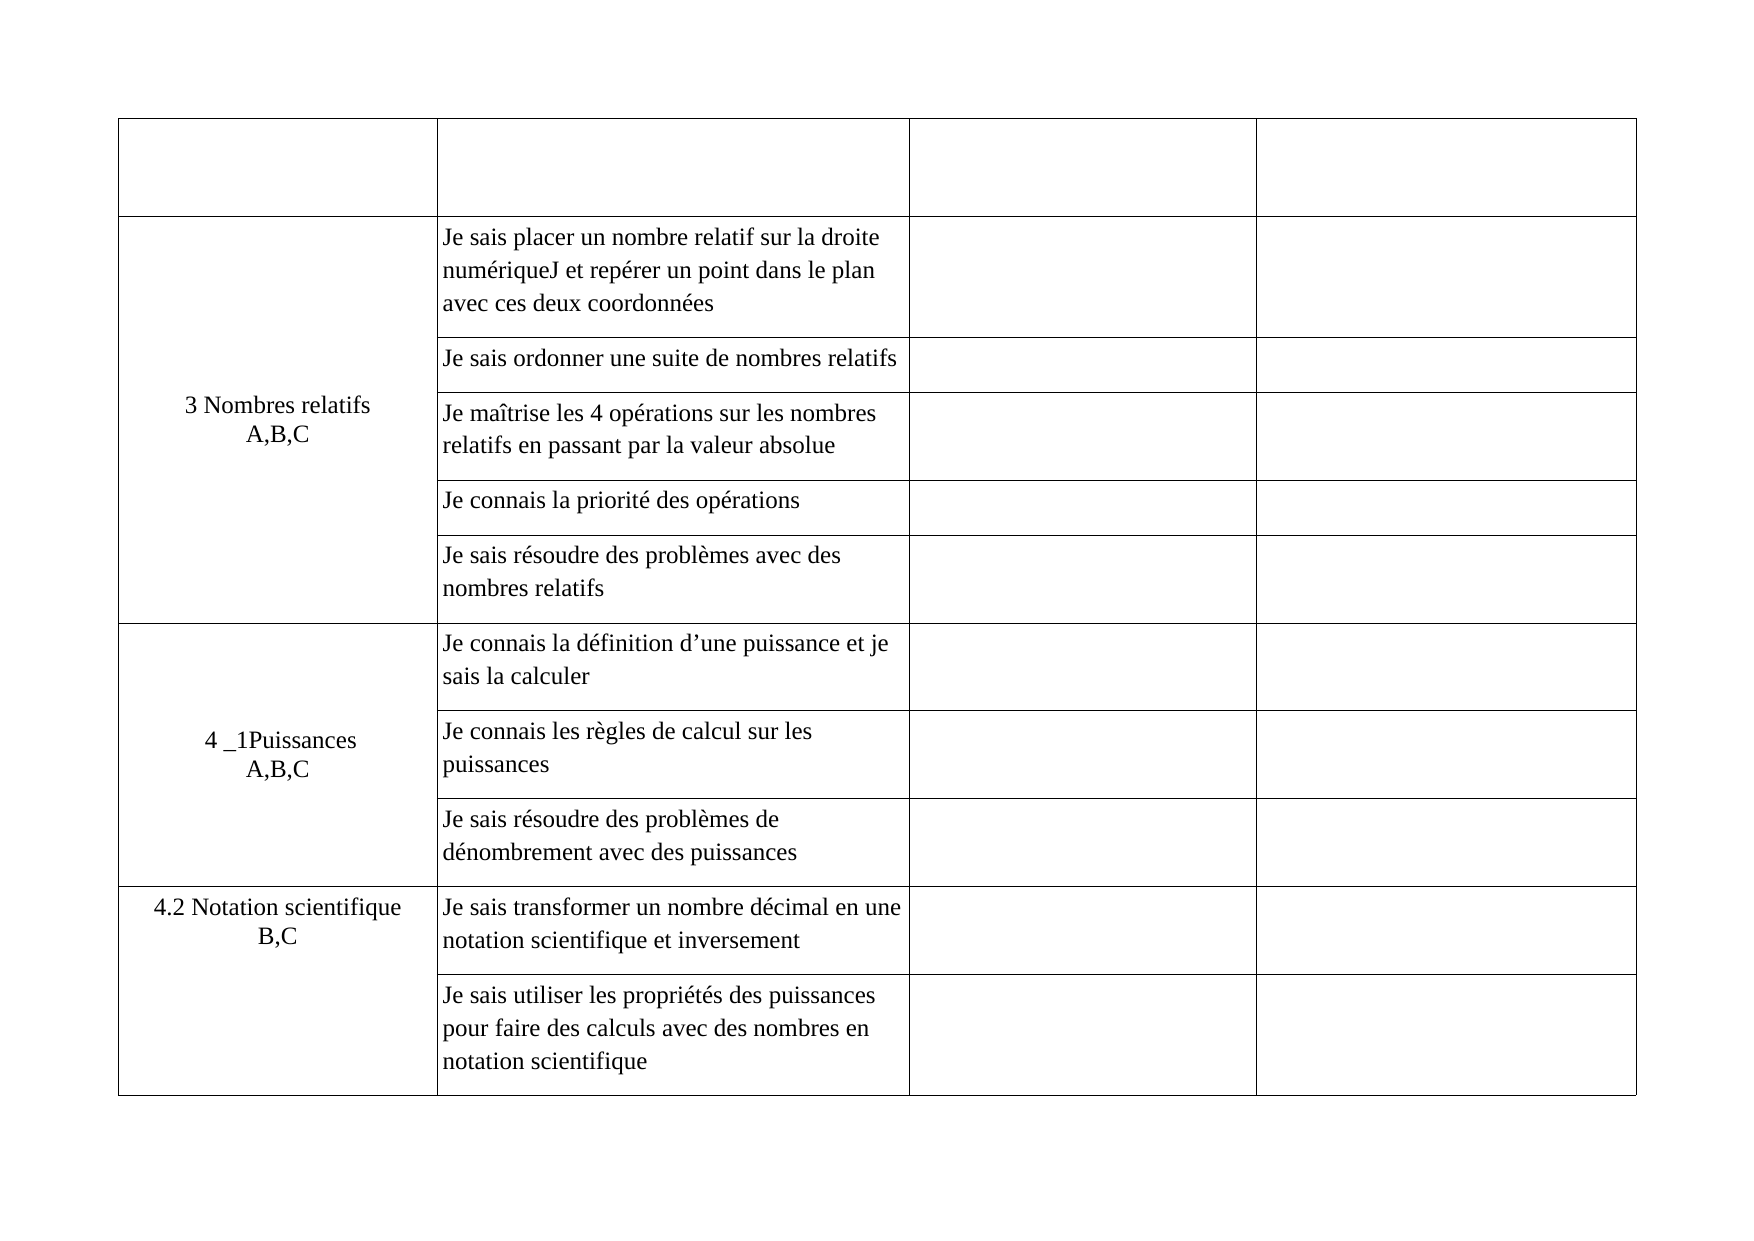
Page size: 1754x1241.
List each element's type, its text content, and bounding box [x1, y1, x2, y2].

table_cell [910, 975, 1256, 1095]
table_cell [1257, 338, 1636, 392]
table_cell Je sais utiliser les propriétés des puissances pour faire des calculs avec des nombres en notation scientifique [438, 975, 909, 1095]
table_cell [1257, 481, 1636, 534]
table_cell [910, 624, 1256, 710]
table_cell [910, 799, 1256, 886]
table_cell Je sais résoudre des problèmes avec des nombres relatifs [438, 536, 909, 622]
table_cell [910, 887, 1256, 974]
table_cell [910, 481, 1256, 534]
table_cell [119, 119, 437, 216]
table_cell [910, 393, 1256, 480]
table_cell [1257, 975, 1636, 1095]
table_cell [1257, 536, 1636, 622]
table_cell [1257, 119, 1636, 216]
table_cell Je sais transformer un nombre décimal en une notation scientifique et inversement [438, 887, 909, 974]
table_cell [438, 119, 909, 216]
table_cell [910, 338, 1256, 392]
table_cell Je connais la priorité des opérations [438, 481, 909, 534]
table_cell [1257, 887, 1636, 974]
table_cell [1257, 393, 1636, 480]
table_cell Je connais les règles de calcul sur les puissances [438, 711, 909, 798]
table_cell Je sais résoudre des problèmes de dénombrement avec des puissances [438, 799, 909, 886]
table_cell [910, 119, 1256, 216]
table_cell Je connais la définition d’une puissance et je sais la calculer [438, 624, 909, 710]
table_cell Je maîtrise les 4 opérations sur les nombres relatifs en passant par la valeur absolue [438, 393, 909, 480]
table_cell [1257, 711, 1636, 798]
table_cell Je sais placer un nombre relatif sur la droite numériqueJ et repérer un point dans le plan avec ces deux coordonnées [438, 217, 909, 337]
table_cell 3 Nombres relatifs A,B,C [119, 217, 437, 622]
table_cell [1257, 799, 1636, 886]
table_cell Je sais ordonner une suite de nombres relatifs [438, 338, 909, 392]
table_cell [1257, 624, 1636, 710]
table_cell [1257, 217, 1636, 337]
table_cell [910, 217, 1256, 337]
table_cell [910, 536, 1256, 622]
table_cell 4 _1Puissances A,B,C [119, 624, 437, 886]
table_cell [910, 711, 1256, 798]
table_cell 4.2 Notation scientifique B,C [119, 887, 437, 1095]
